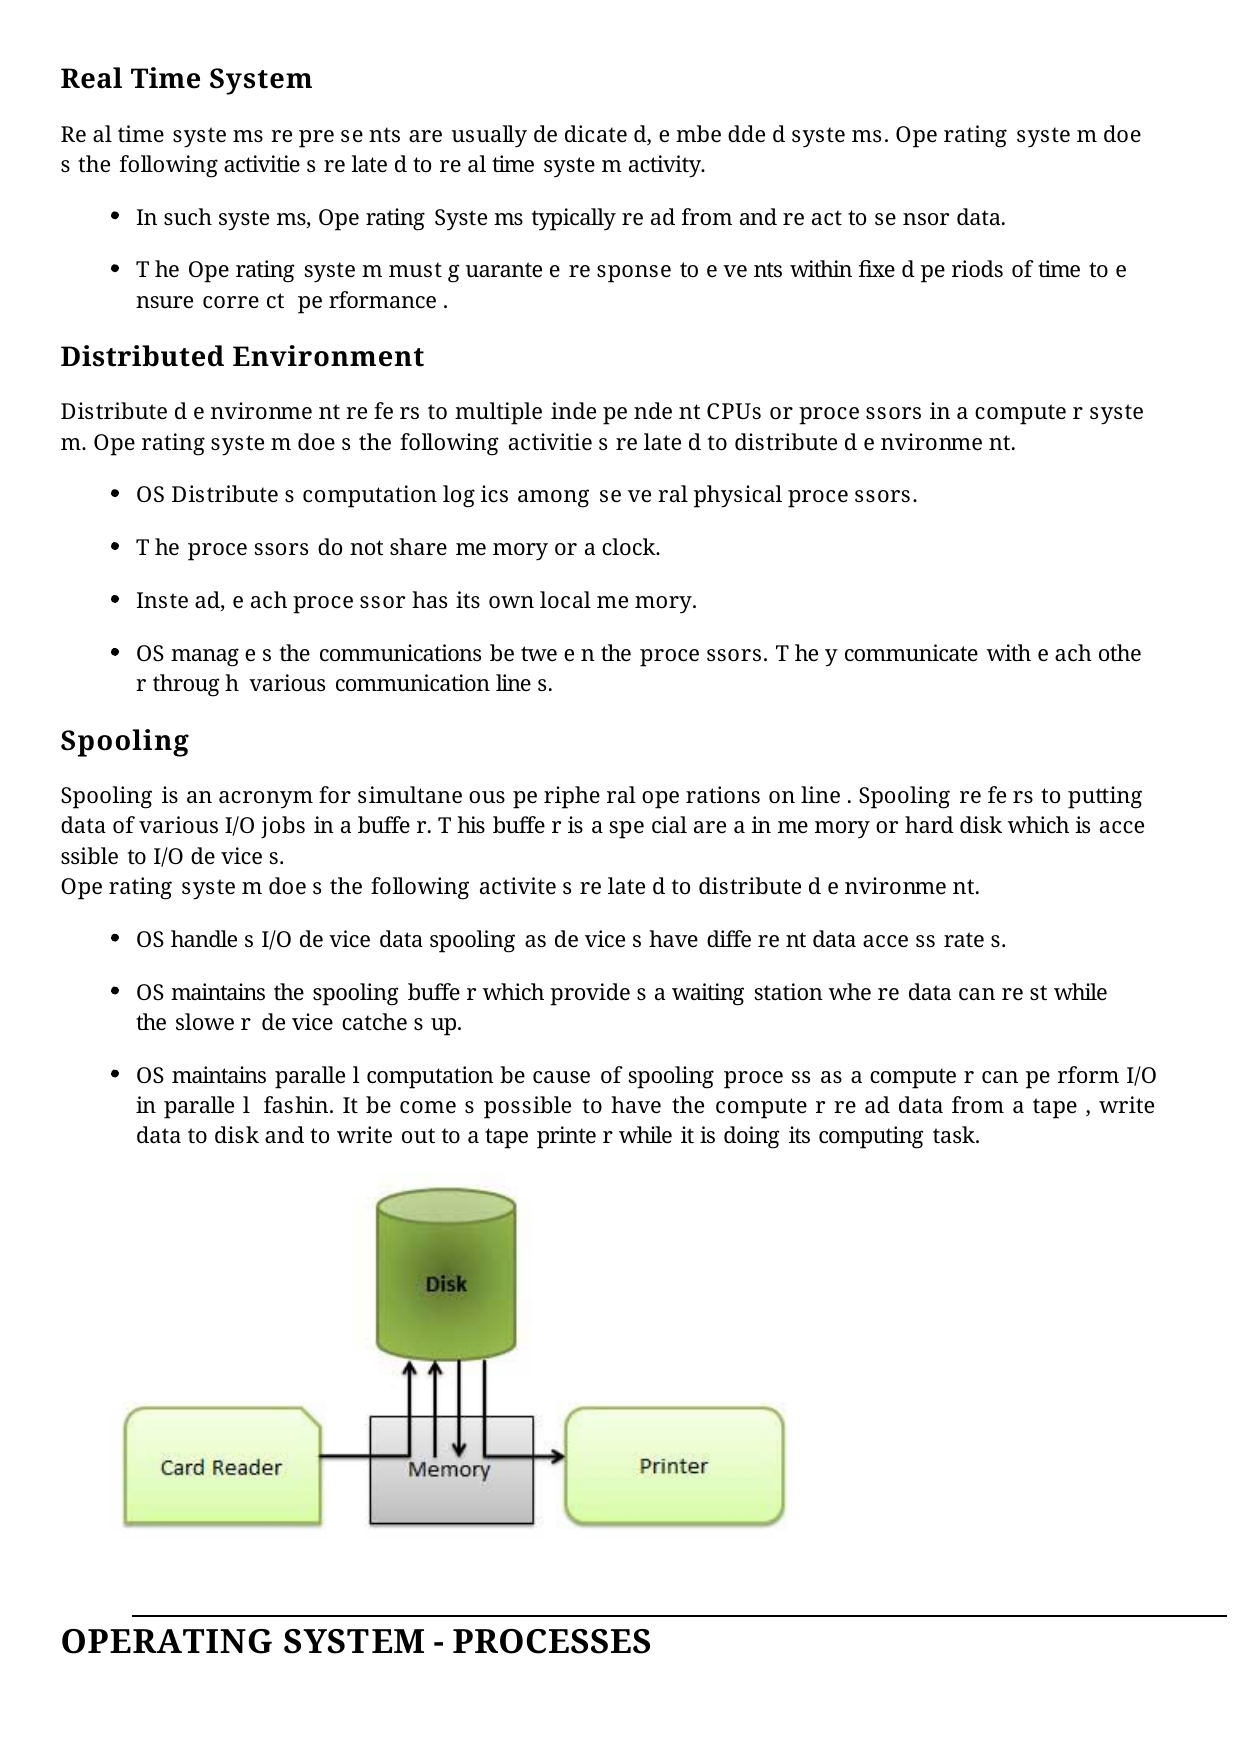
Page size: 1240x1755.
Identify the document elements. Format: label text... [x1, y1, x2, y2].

text OS maintains paralle l computation be cause of spooling proce ss as a compute r can pe rform I/O in paralle l fashin. It be come s possible to have the compute r re ad data from a tape , write data to disk and to write out to a tape printe r while it is doing its computing task. [136, 1060, 1157, 1150]
text Ope rating syste m doe s the following activite s re late d to distribute d e nvironme nt. [60, 871, 1155, 901]
text Inste ad, e ach proce ssor has its own local me mory. [136, 585, 1155, 615]
text T he Ope rating syste m must g uarante e re sponse to e ve nts within fixe d pe riods of time to e nsure corre ct pe rformance . [136, 254, 1155, 314]
subtitle Real Time System [60, 60, 1155, 97]
text OS handle s I/O de vice data spooling as de vice s have diffe re nt data acce ss rate s. [136, 924, 1155, 954]
text In such syste ms, Ope rating Syste ms typically re ad from and re act to se nsor data. [136, 202, 1155, 231]
text Spooling is an acronym for simultane ous pe riphe ral ope rations on line . Spooling re fe rs to putting data of various I/O jobs in a buffe r. T his buffe r is a spe cial are a in me mory or hard disk which is acce ssible to I/O de vice s. [60, 780, 1155, 870]
text Re al time syste ms re pre se nts are usually de dicate d, e mbe dde d syste ms. Ope rating syste m doe s the following activitie s re late d to re al time syste m activity. [60, 118, 1155, 179]
text OS maintains the spooling buffe r which provide s a waiting station whe re data can re st while the slowe r de vice catche s up. [136, 977, 1127, 1037]
subtitle Spooling [60, 721, 1155, 758]
text T he proce ssors do not share me mory or a clock. [136, 532, 1155, 562]
text OS Distribute s computation log ics among se ve ral physical proce ssors. [136, 479, 1155, 509]
subtitle OPERATING SYSTEM - PROCESSES [60, 1572, 1155, 1663]
text OS manag e s the communications be twe e n the proce ssors. T he y communicate with e ach othe r throug h various communication line s. [136, 638, 1155, 698]
subtitle Distributed Environment [60, 337, 1155, 374]
text Distribute d e nvironme nt re fe rs to multiple inde pe nde nt CPUs or proce ssors in a compute r syste m. Ope rating syste m doe s the following activitie s re late d to distribute d e nvironme nt. [60, 396, 1155, 456]
